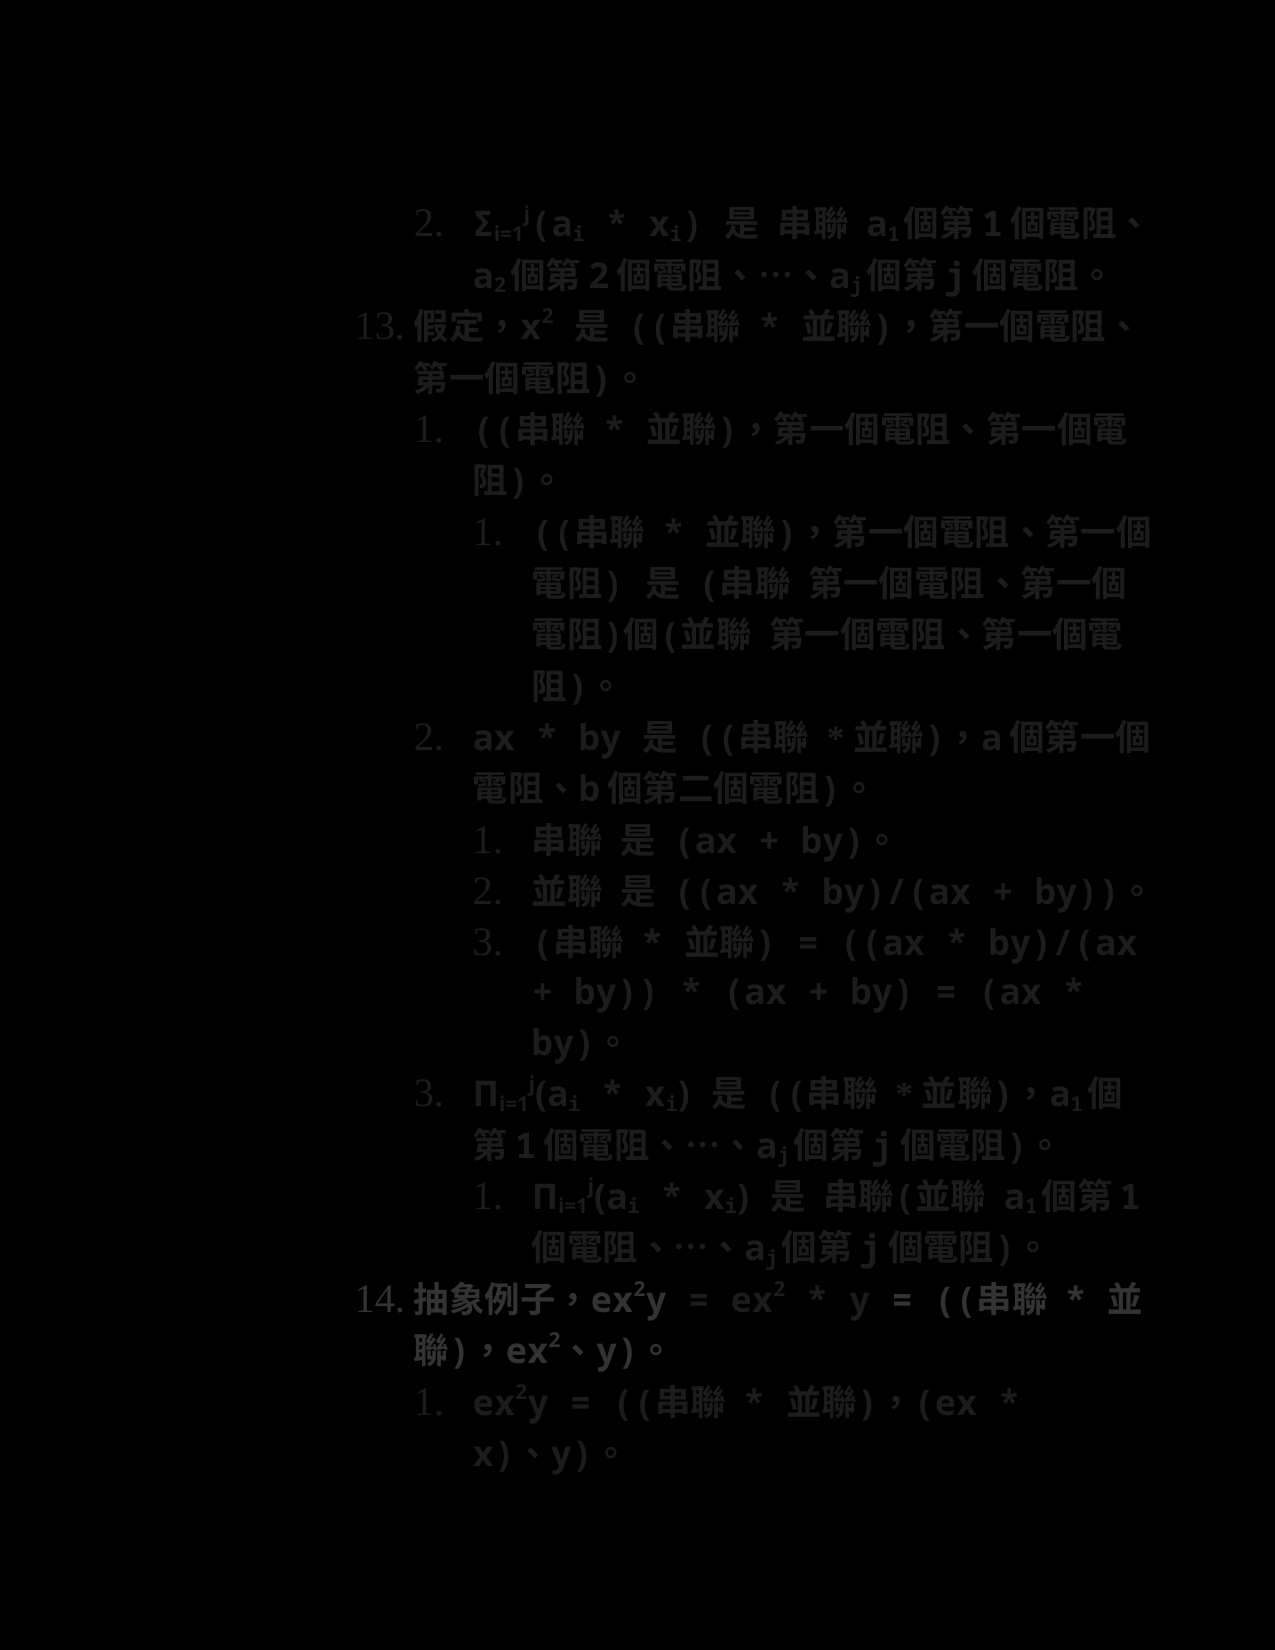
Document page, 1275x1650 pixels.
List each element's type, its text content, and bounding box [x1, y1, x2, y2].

list Σi=1j(ai * xi) 是 串聯 a1個第1個電阻、a2個第2個電阻、…、aj個第j個電阻。 [413, 196, 1157, 298]
list ex2y = ((串聯 * 並聯)，(ex * x)、y)。 [413, 1374, 1157, 1477]
list 假定，x2 是 ((串聯 * 並聯)，第一個電阻、第一個電阻)。 [354, 298, 1157, 401]
list Πi=1j(ai * xi) 是 串聯(並聯 a1個第1個電阻、…、aj個第j個電阻)。 [472, 1168, 1157, 1271]
list ((串聯 * 並聯)，第一個電阻、第一個電阻)。 [413, 401, 1157, 504]
list 串聯 是 (ax + by)。 [472, 812, 1157, 863]
list Πi=1j(ai * xi) 是 ((串聯 * 並聯)，a1個第1個電阻、…、aj個第j個電阻)。 [413, 1066, 1157, 1168]
list ((串聯 * 並聯)，第一個電阻、第一個電阻) 是 (串聯 第一個電阻、第一個電阻)個(並聯 第一個電阻、第一個電阻)。 [472, 504, 1157, 709]
list 抽象例子，ex2y = ex2 * y = ((串聯 * 並聯)，ex2、y)。 [354, 1271, 1157, 1374]
list ax * by 是 ((串聯 * 並聯)，a個第一個電阻、b個第二個電阻)。 [413, 709, 1157, 812]
list (串聯 * 並聯) = ((ax * by)/(ax + by)) * (ax + by) = (ax * by)。 [472, 915, 1157, 1066]
list 並聯 是 ((ax * by)/(ax + by))。 [472, 863, 1157, 915]
